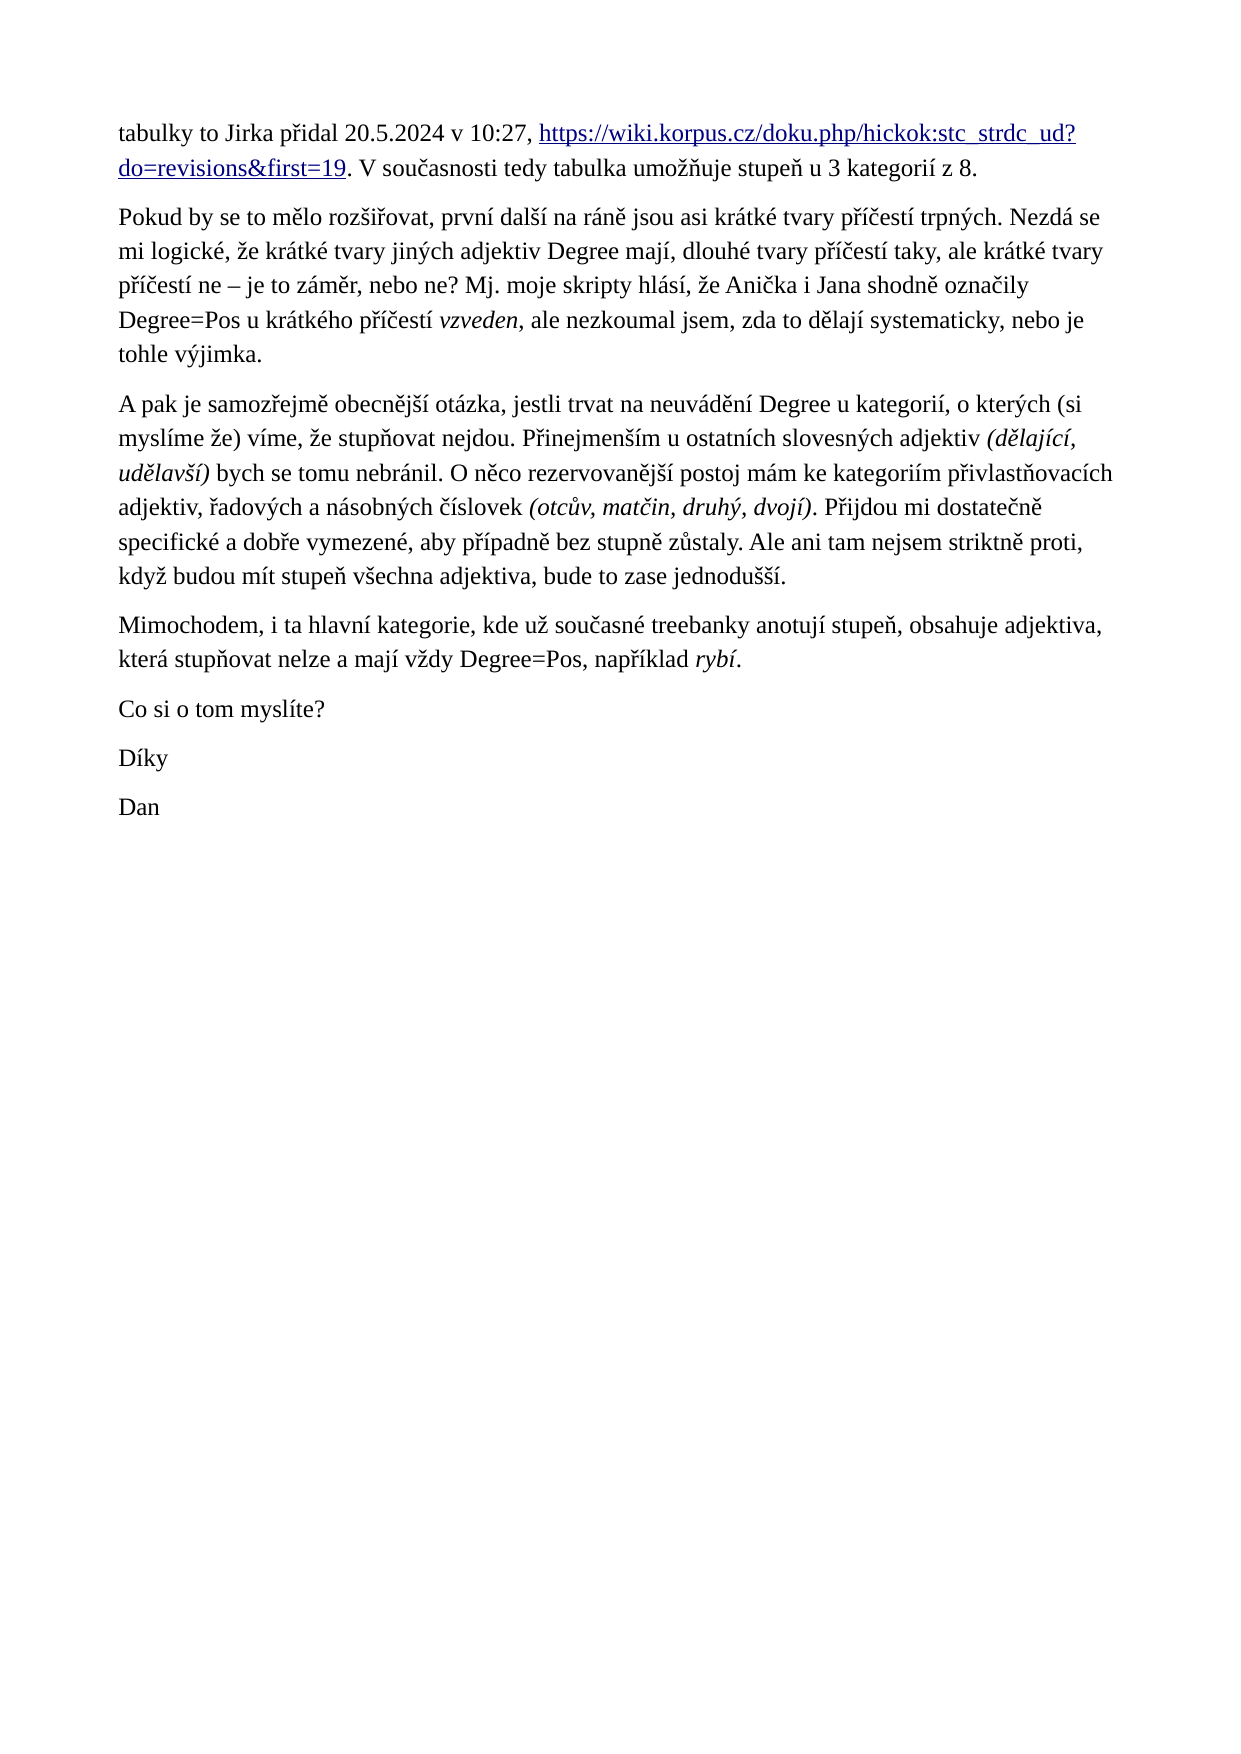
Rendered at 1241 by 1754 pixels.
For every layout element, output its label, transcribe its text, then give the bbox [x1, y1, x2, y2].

text Pokud by se to mělo rozšiřovat, první další na ráně jsou asi krátké tvary příčestí trpných. Nezdá se mi logické, že krátké tvary jiných adjektiv Degree mají, dlouhé tvary příčestí taky, ale krátké tvary příčestí ne – je to záměr, nebo ne? Mj. moje skripty hlásí, že Anička i Jana shodně označily Degree=Pos u krátkého příčestí vzveden, ale nezkoumal jsem, zda to dělají systematicky, nebo je tohle výjimka. [118, 202, 1122, 368]
text Dan [118, 792, 1122, 821]
text Co si o tom myslíte? [118, 694, 1122, 722]
text Mimochodem, i ta hlavní kategorie, kde už současné treebanky anotují stupeň, obsahuje adjektiva, která stupňovat nelze a mají vždy Degree=Pos, například rybí. [118, 610, 1122, 673]
text tabulky to Jirka přidal 20.5.2024 v 10:27, https://wiki.korpus.cz/doku.php/hickok:stc_strdc_ud?do=revisions&first=19. V současnosti tedy tabulka umožňuje stupeň u 3 kategorií z 8. [118, 118, 1122, 181]
text Díky [118, 743, 1122, 771]
text A pak je samozřejmě obecnější otázka, jestli trvat na neuvádění Degree u kategorií, o kterých (si myslíme že) víme, že stupňovat nejdou. Přinejmenším u ostatních slovesných adjektiv (dělající, udělavší) bych se tomu nebránil. O něco rezervovanější postoj mám ke kategoriím přivlastňovacích adjektiv, řadových a násobných číslovek (otcův, matčin, druhý, dvojí). Přijdou mi dostatečně specifické a dobře vymezené, aby případně bez stupně zůstaly. Ale ani tam nejsem striktně proti, když budou mít stupeň všechna adjektiva, bude to zase jednodušší. [118, 389, 1122, 590]
